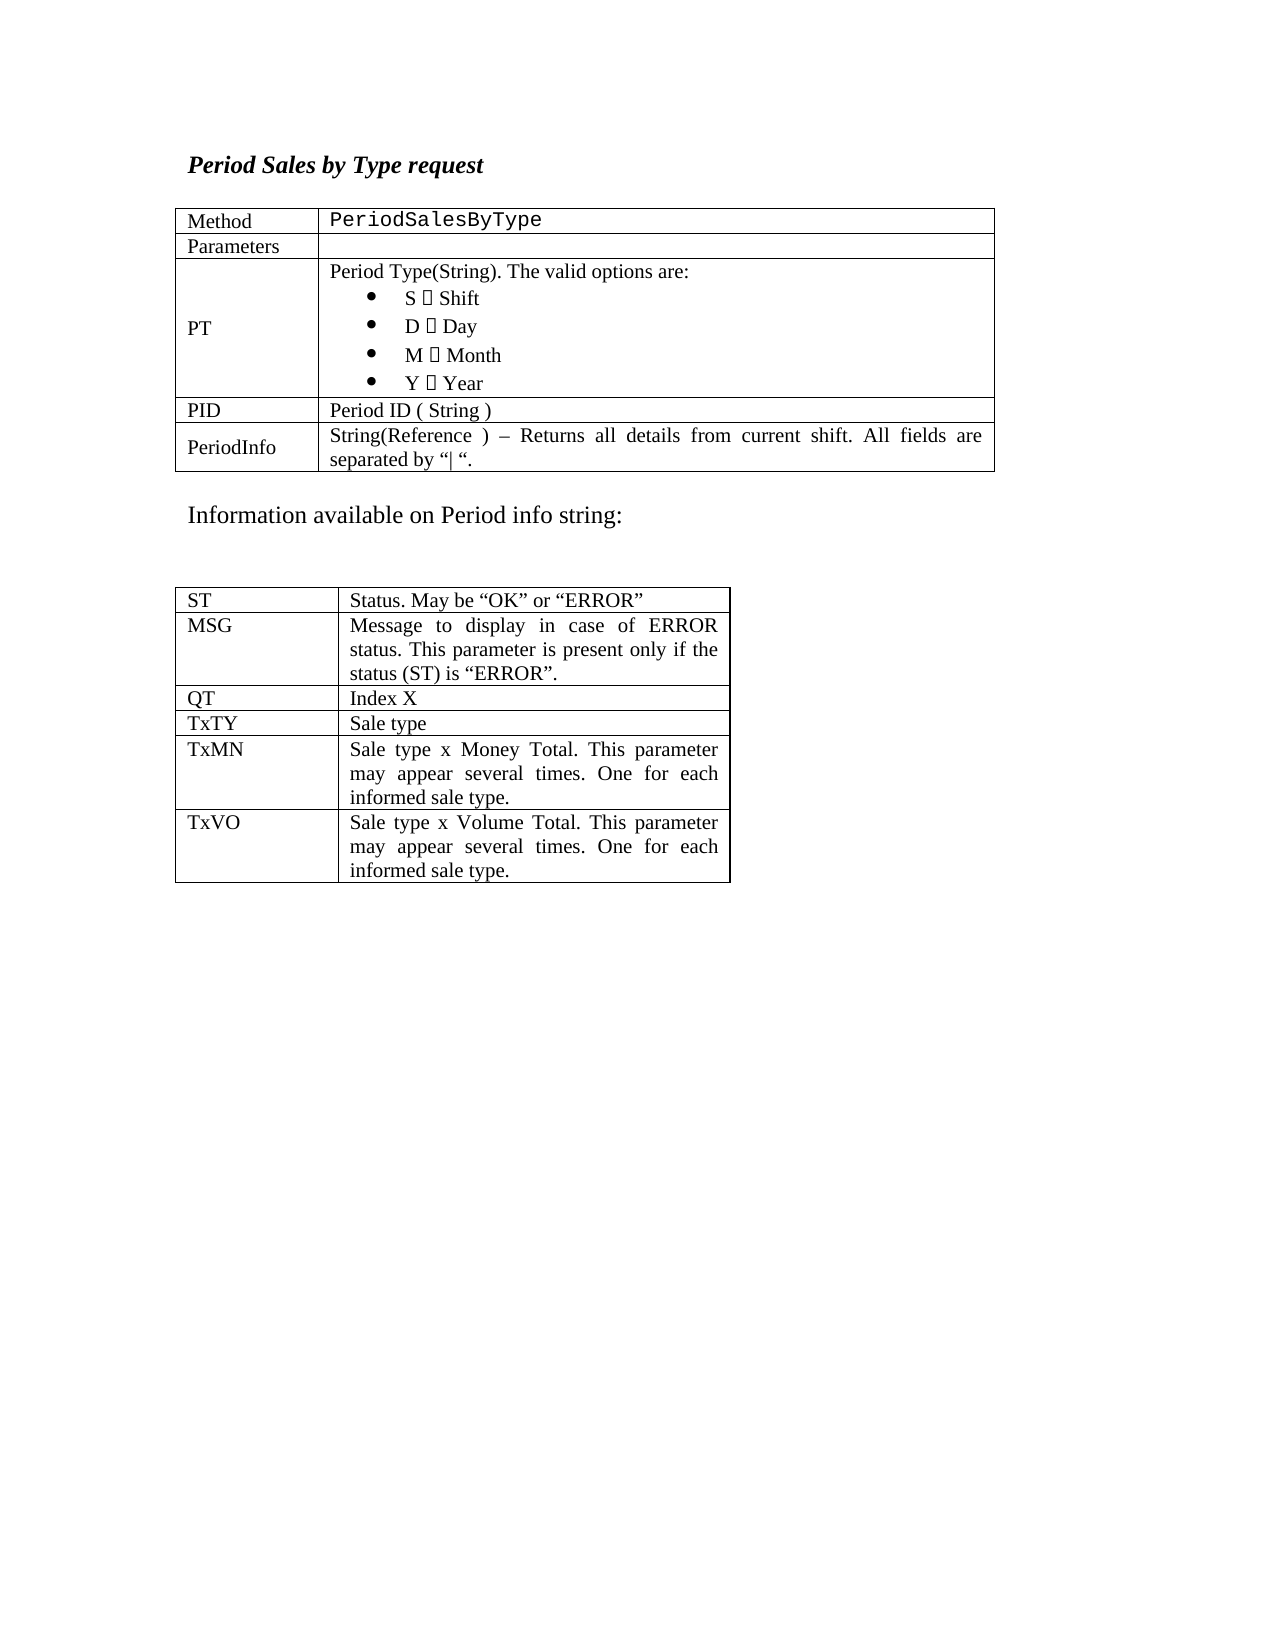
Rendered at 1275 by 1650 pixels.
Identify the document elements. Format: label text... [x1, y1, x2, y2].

table_cell Message to display in case of ERROR status. This parameter is present only if the status (ST) is “ERROR”. [339, 613, 729, 685]
table_header ST [176, 588, 338, 612]
table_cell QT [176, 686, 338, 710]
table_cell Period ID ( String ) [319, 398, 994, 422]
table_cell String(Reference ) – Returns all details from current shift. All fields are separated by “| “. [319, 423, 994, 471]
table_header PeriodSalesByType [319, 209, 994, 233]
table_cell [319, 234, 994, 258]
table_cell Parameters [176, 234, 318, 258]
table_cell Period Type(String). The valid options are: S  Shift D  Day M  Month Y  Year [319, 259, 994, 397]
table_cell Sale type [339, 711, 729, 735]
table_header Method [176, 209, 318, 233]
table_header Status. May be “OK” or “ERROR” [339, 588, 729, 612]
table_cell TxMN [176, 736, 338, 809]
table_cell PT [176, 259, 318, 397]
text Period Sales by Type request [187, 150, 1087, 179]
table_cell MSG [176, 613, 338, 685]
table_cell PID [176, 398, 318, 422]
table_cell Sale type x Money Total. This parameter may appear several times. One for each informed sale type. [339, 736, 729, 809]
text Information available on Period info string: [187, 501, 1087, 529]
table_cell TxTY [176, 711, 338, 735]
table_cell PeriodInfo [176, 423, 318, 471]
table_cell TxVO [176, 810, 338, 882]
table_cell Index X [339, 686, 729, 710]
table_cell Sale type x Volume Total. This parameter may appear several times. One for each informed sale type. [339, 810, 729, 882]
